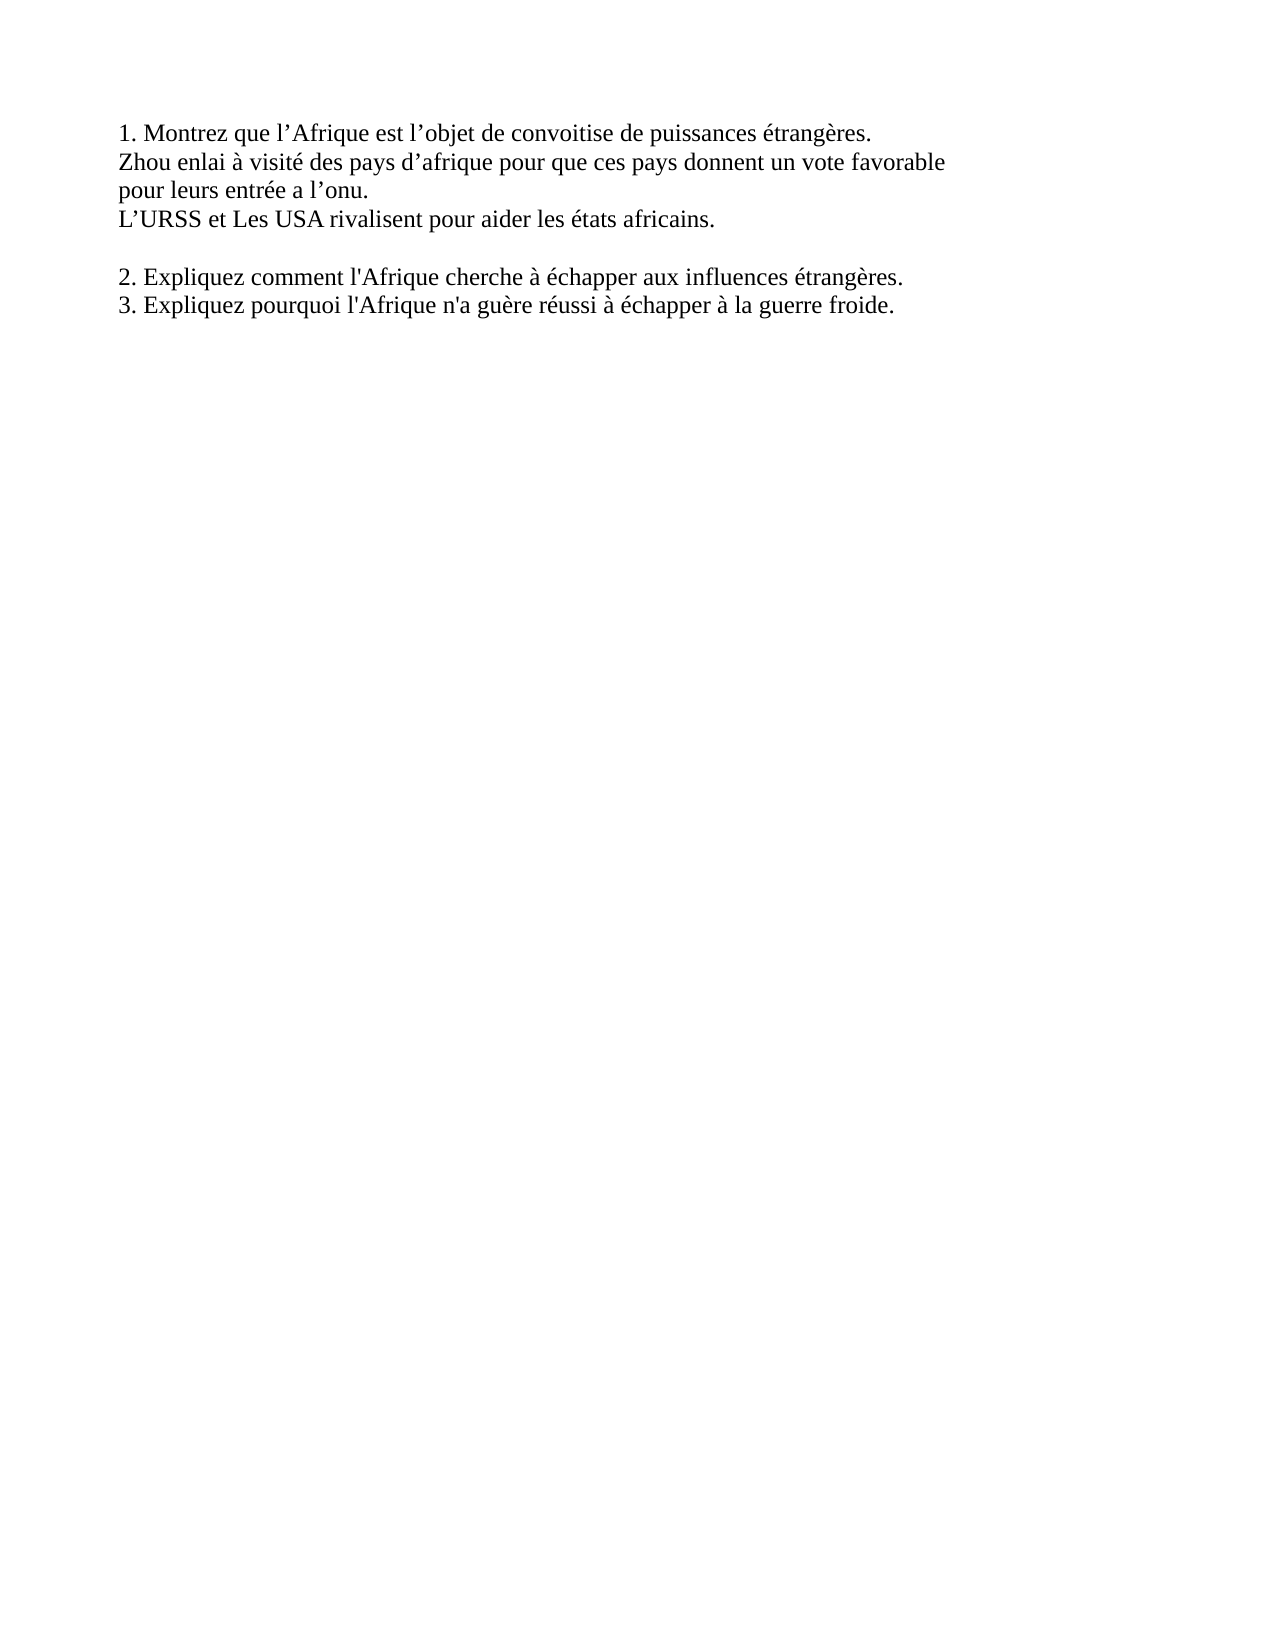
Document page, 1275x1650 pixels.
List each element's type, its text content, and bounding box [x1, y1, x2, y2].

text 2. Expliquez comment l'Afrique cherche à échapper aux influences étrangères. [118, 262, 1157, 291]
text L’URSS et Les USA rivalisent pour aider les états africains. [118, 204, 1157, 233]
text Zhou enlai à visité des pays d’afrique pour que ces pays donnent un vote favorable [118, 147, 1157, 176]
text pour leurs entrée a l’onu. [118, 176, 1157, 204]
text 1. Montrez que l’Afrique est l’objet de convoitise de puissances étrangères. [118, 118, 1157, 147]
text 3. Expliquez pourquoi l'Afrique n'a guère réussi à échapper à la guerre froide. [118, 291, 1157, 319]
